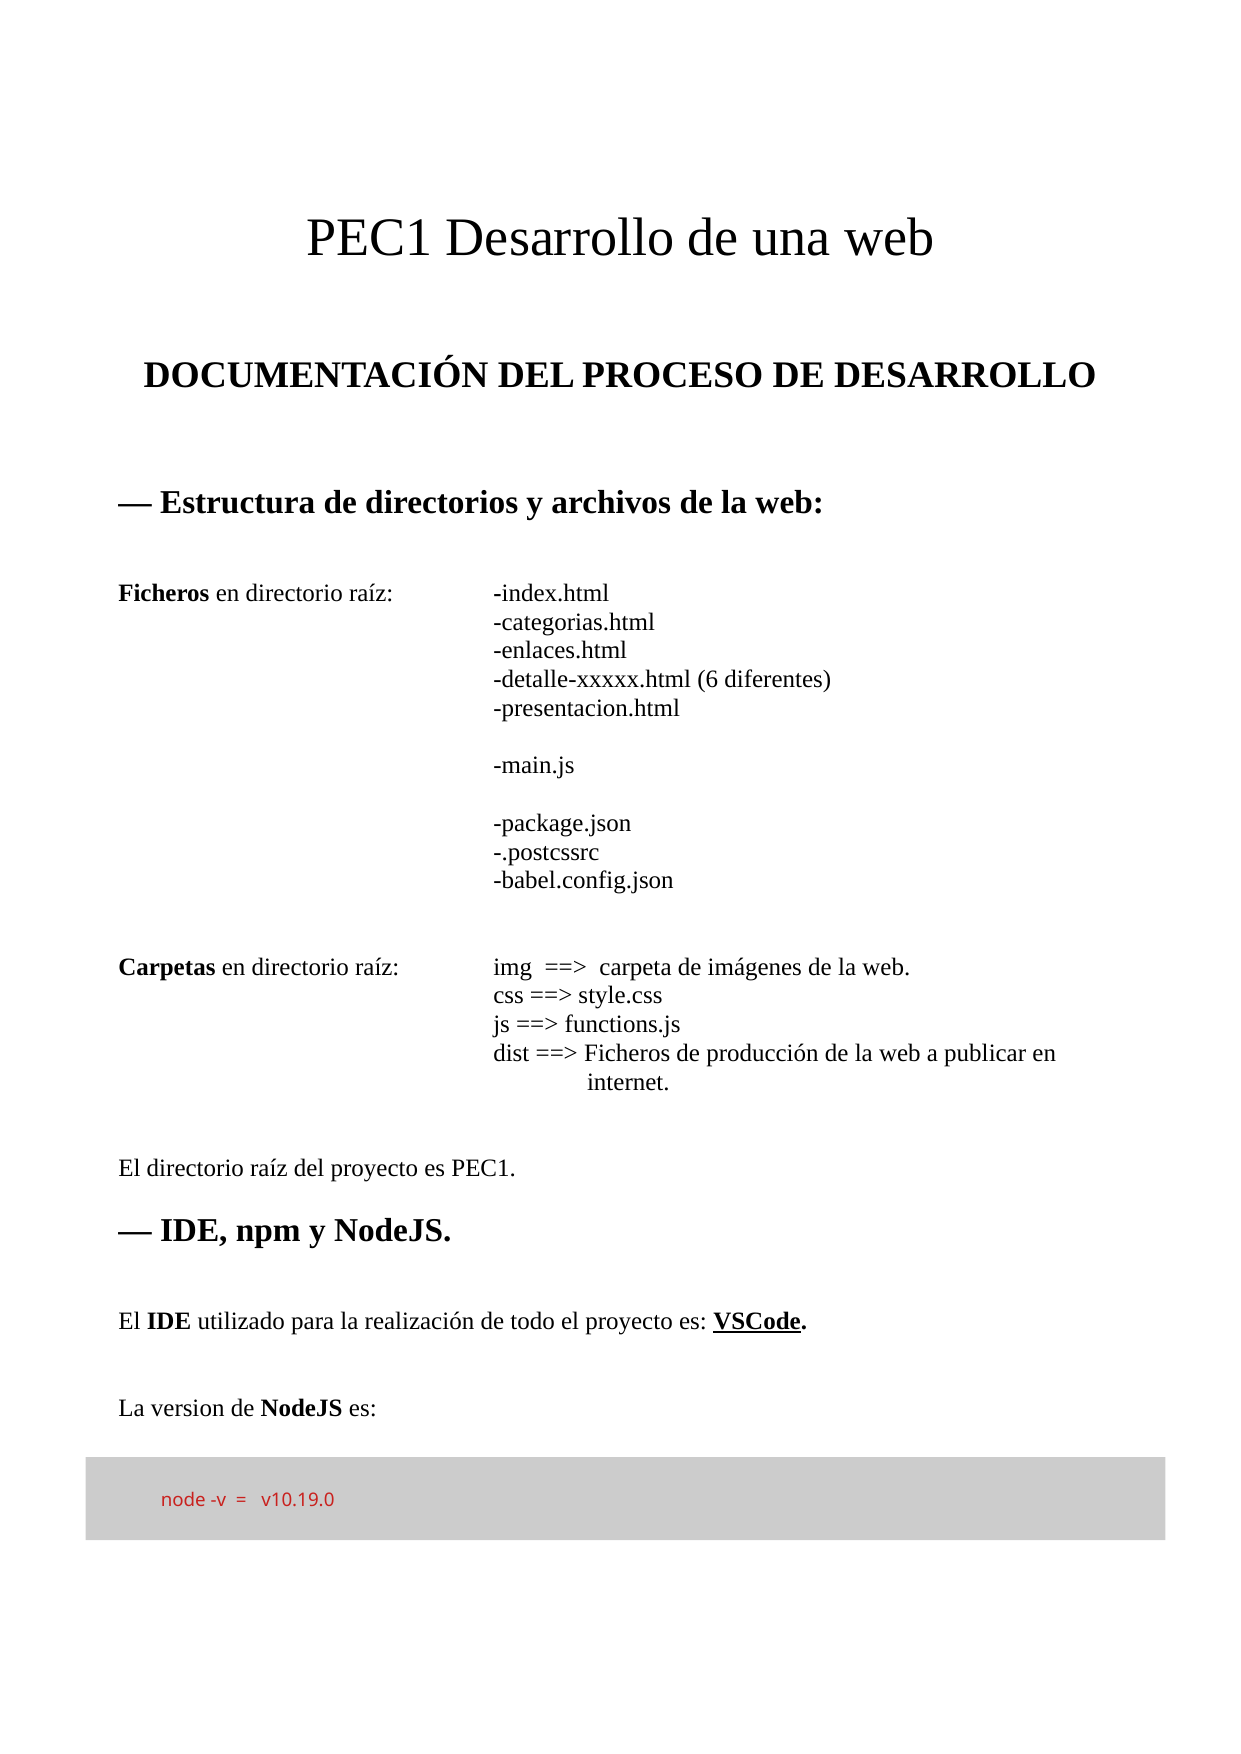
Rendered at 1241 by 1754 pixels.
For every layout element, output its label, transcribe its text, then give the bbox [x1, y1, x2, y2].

text js ==> functions.js [118, 1009, 1122, 1038]
text Ficheros en directorio raíz: -index.html [118, 578, 1122, 607]
text — Estructura de directorios y archivos de la web: [118, 482, 1122, 521]
text DOCUMENTACIÓN DEL PROCESO DE DESARROLLO [118, 353, 1122, 396]
text dist ==> Ficheros de producción de la web a publicar en internet. [118, 1038, 1122, 1096]
text El directorio raíz del proyecto es PEC1. [118, 1153, 1122, 1182]
text -babel.config.json [118, 866, 1122, 894]
text El IDE utilizado para la realización de todo el proyecto es: VSCode. [118, 1306, 1122, 1335]
text -categorias.html [118, 607, 1122, 636]
text La version de NodeJS es: [118, 1393, 1122, 1421]
text -presentacion.html [118, 693, 1122, 722]
text -.postcssrc [118, 837, 1122, 866]
text PEC1 Desarrollo de una web [118, 204, 1122, 267]
text -main.js [118, 751, 1122, 779]
text — IDE, npm y NodeJS. [118, 1211, 1122, 1249]
text -detalle-xxxxx.html (6 diferentes) [118, 664, 1122, 693]
text Carpetas en directorio raíz: img ==> carpeta de imágenes de la web. [118, 952, 1122, 981]
text -package.json [118, 808, 1122, 837]
text -enlaces.html [118, 636, 1122, 664]
text css ==> style.css [118, 981, 1122, 1009]
